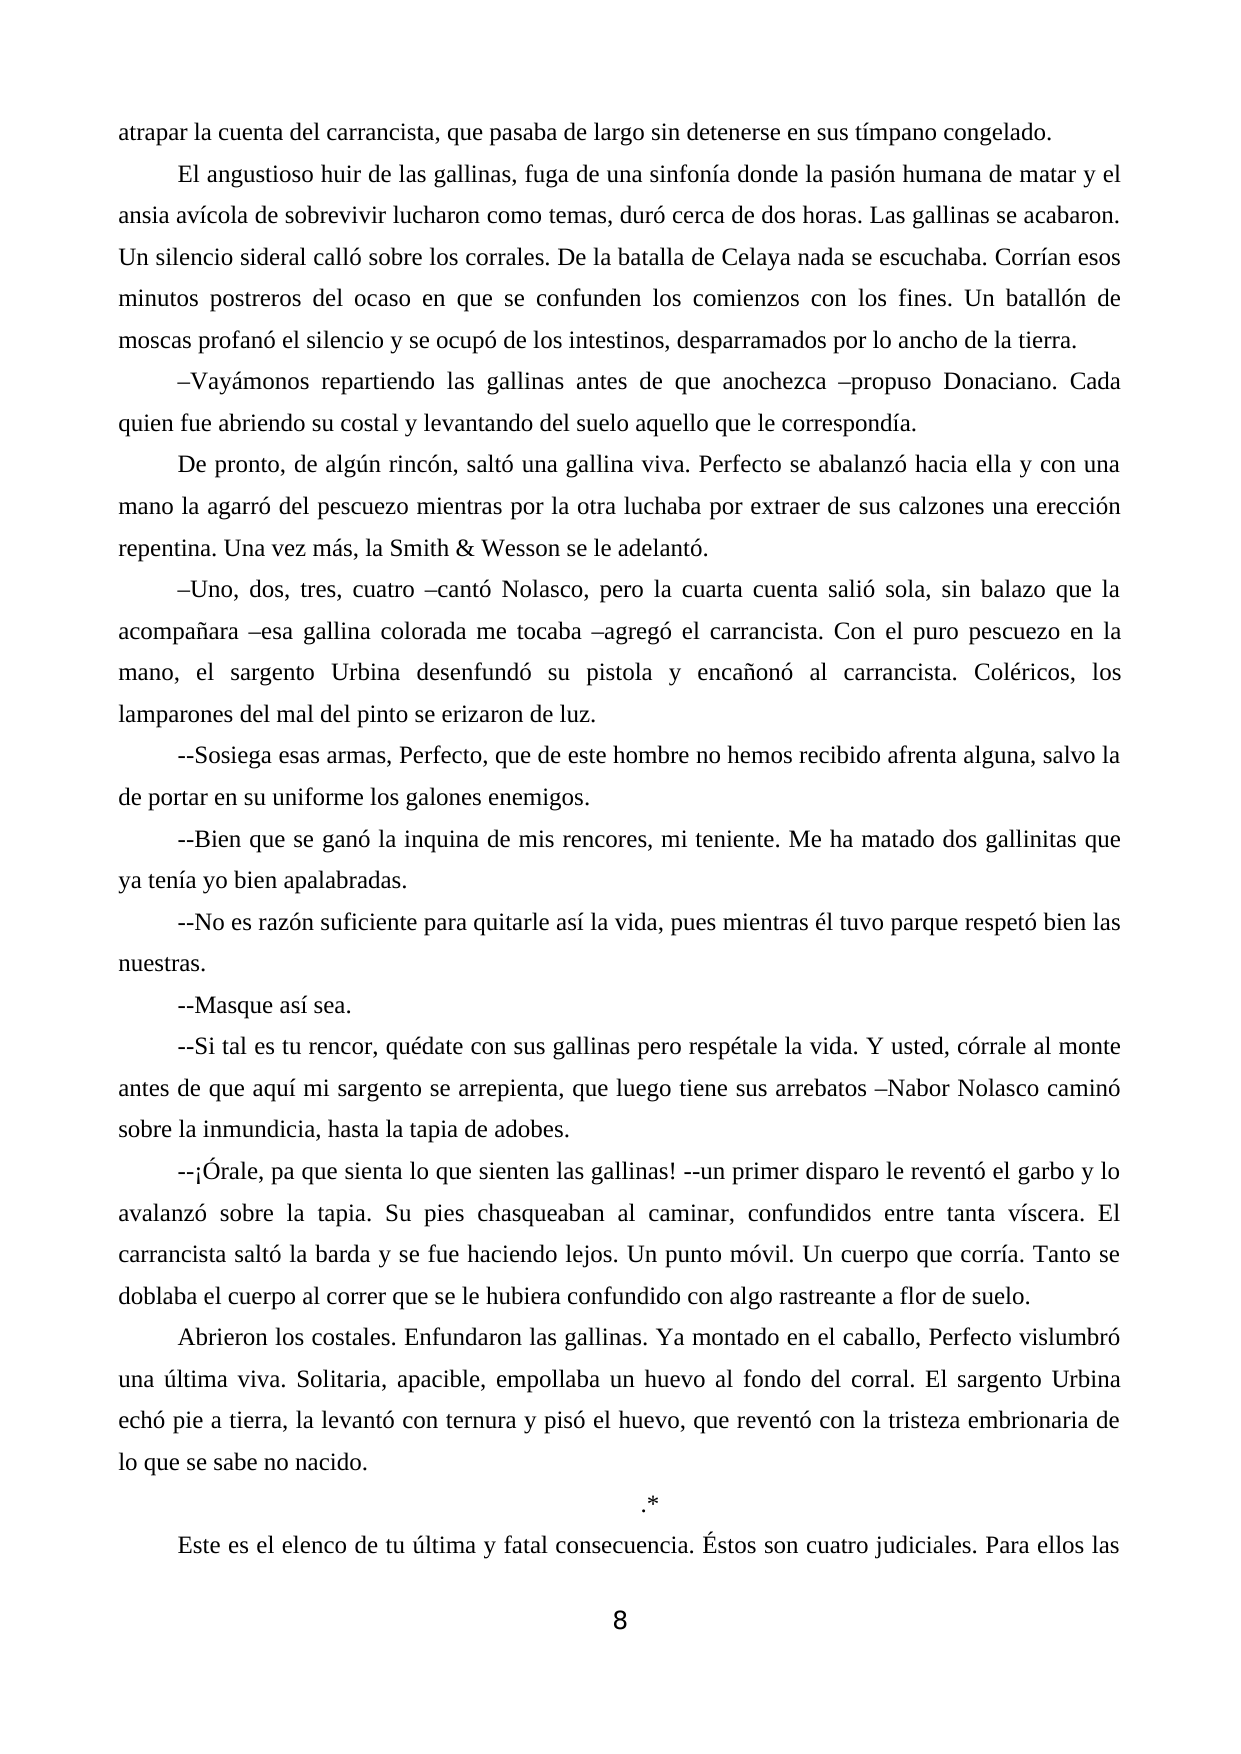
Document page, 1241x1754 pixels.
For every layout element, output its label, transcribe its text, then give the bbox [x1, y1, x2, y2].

text El angustioso huir de las gallinas, fuga de una sinfonía donde la pasión humana de matar y el ansia avícola de sobrevivir lucharon como temas, duró cerca de dos horas. Las gallinas se acabaron. Un silencio sideral calló sobre los corrales. De la batalla de Celaya nada se escuchaba. Corrían esos minutos postreros del ocaso en que se confunden los comienzos con los fines. Un batallón de moscas profanó el silencio y se ocupó de los intestinos, desparramados por lo ancho de la tierra. [118, 160, 1122, 354]
text --No es razón suficiente para quitarle así la vida, pues mientras él tuvo parque respetó bien las nuestras. [118, 908, 1122, 977]
text --Sosiega esas armas, Perfecto, que de este hombre no hemos recibido afrenta alguna, salvo la de portar en su uniforme los galones enemigos. [118, 742, 1122, 811]
text --Si tal es tu rencor, quédate con sus gallinas pero respétale la vida. Y usted, córrale al monte antes de que aquí mi sargento se arrepienta, que luego tiene sus arrebatos –Nabor Nolasco caminó sobre la inmundicia, hasta la tapia de adobes. [118, 1032, 1122, 1143]
text Este es el elenco de tu última y fatal consecuencia. Éstos son cuatro judiciales. Para ellos las [118, 1531, 1122, 1559]
text De pronto, de algún rincón, saltó una gallina viva. Perfecto se abalanzó hacia ella y con una mano la agarró del pescuezo mientras por la otra luchaba por extraer de sus calzones una erección repentina. Una vez más, la Smith & Wesson se le adelantó. [118, 451, 1122, 561]
text --Masque así sea. [118, 991, 1122, 1019]
text –Uno, dos, tres, cuatro –cantó Nolasco, pero la cuarta cuenta salió sola, sin balazo que la acompañara –esa gallina colorada me tocaba –agregó el carrancista. Con el puro pescuezo en la mano, el sargento Urbina desenfundó su pistola y encañonó al carrancista. Coléricos, los lamparones del mal del pinto se erizaron de luz. [118, 575, 1122, 728]
text Abrieron los costales. Enfundaron las gallinas. Ya montado en el caballo, Perfecto vislumbró una última viva. Solitaria, apacible, empollaba un huevo al fondo del corral. El sargento Urbina echó pie a tierra, la levantó con ternura y pisó el huevo, que reventó con la tristeza embrionaria de lo que se sabe no nacido. [118, 1323, 1122, 1476]
text atrapar la cuenta del carrancista, que pasaba de largo sin detenerse en sus tímpano congelado. [118, 118, 1122, 146]
text --¡Órale, pa que sienta lo que sienten las gallinas! --un primer disparo le reventó el garbo y lo avalanzó sobre la tapia. Su pies chasqueaban al caminar, confundidos entre tanta víscera. El carrancista saltó la barda y se fue haciendo lejos. Un punto móvil. Un cuerpo que corría. Tanto se doblaba el cuerpo al correr que se le hubiera confundido con algo rastreante a flor de suelo. [118, 1157, 1122, 1309]
text --Bien que se ganó la inquina de mis rencores, mi teniente. Me ha matado dos gallinitas que ya tenía yo bien apalabradas. [118, 825, 1122, 894]
text –Vayámonos repartiendo las gallinas antes de que anochezca –propuso Donaciano. Cada quien fue abriendo su costal y levantando del suelo aquello que le correspondía. [118, 367, 1122, 437]
text .* [118, 1490, 1122, 1517]
